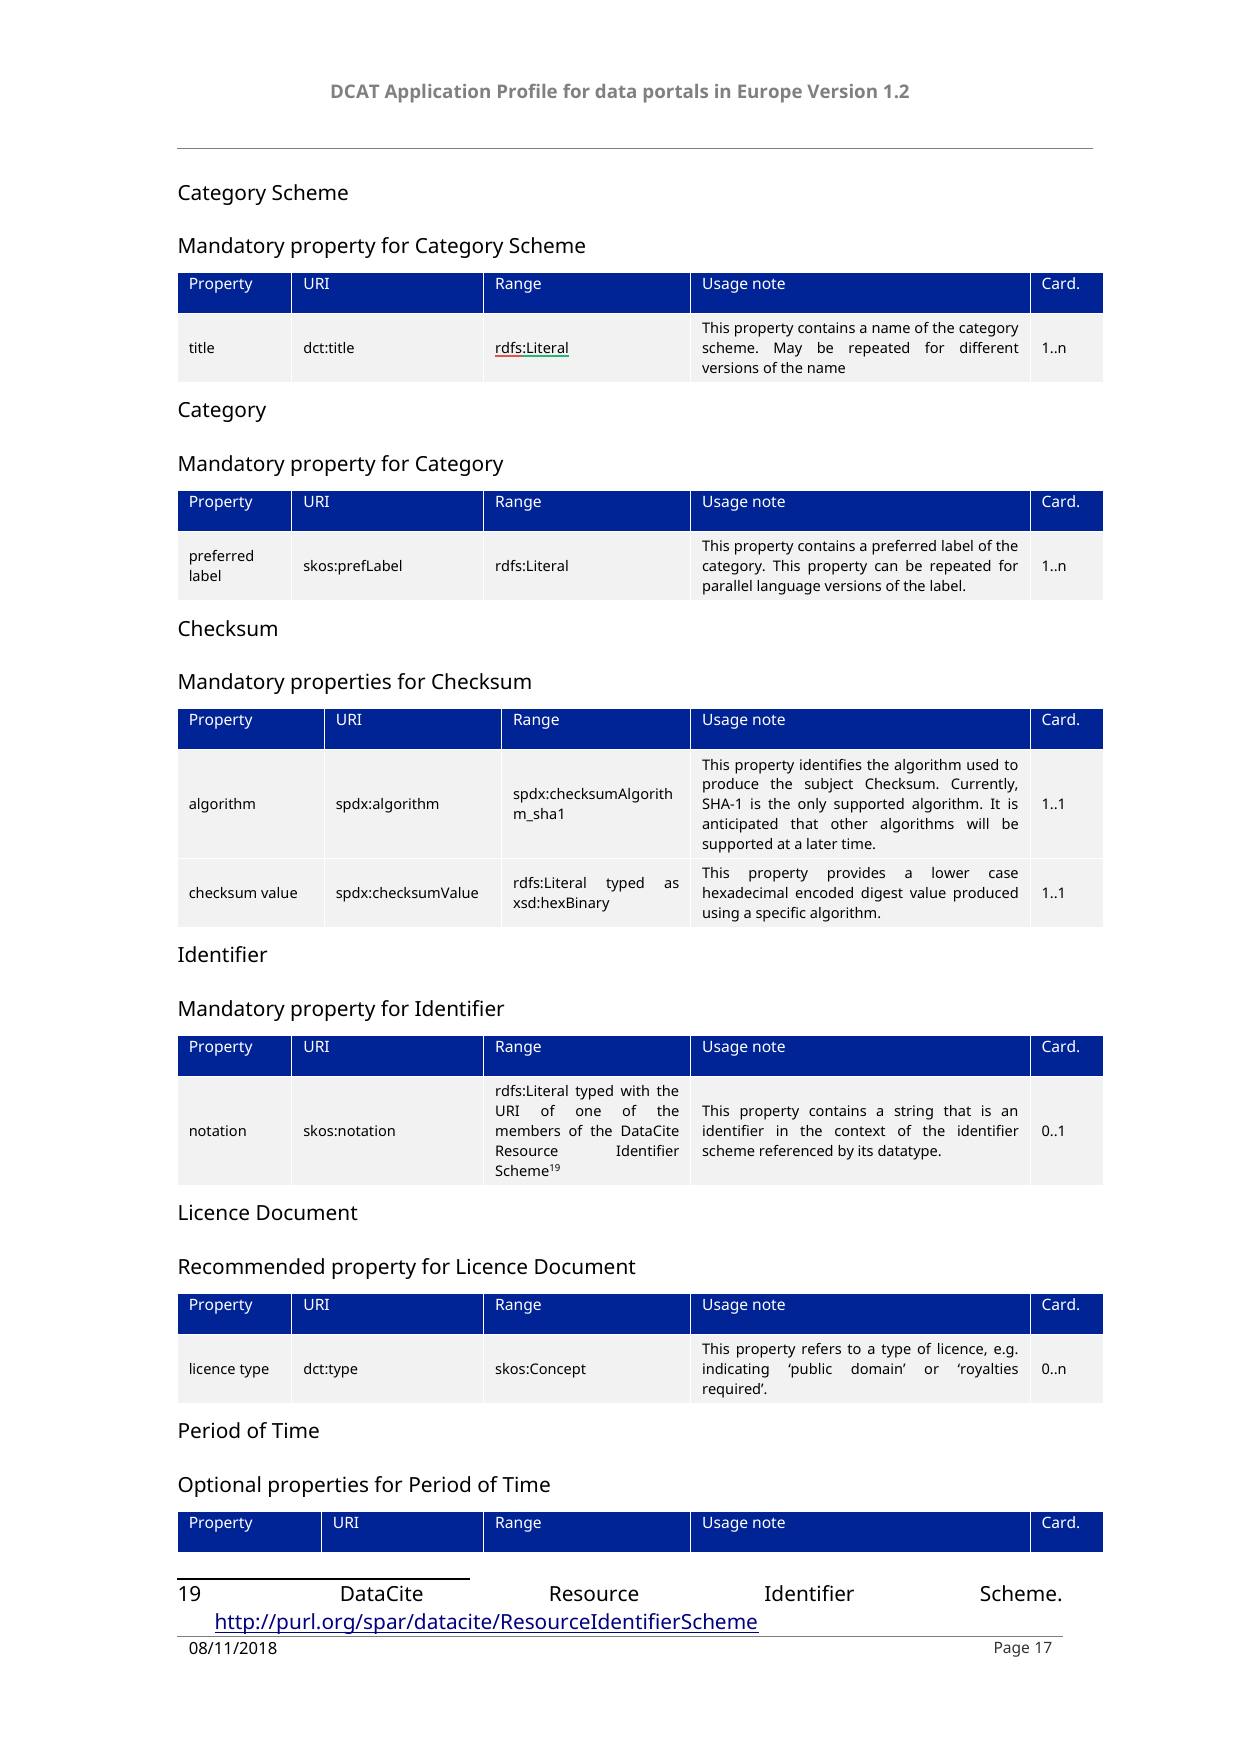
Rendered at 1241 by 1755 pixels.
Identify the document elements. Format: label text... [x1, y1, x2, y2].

table_cell 1..1 [1031, 859, 1103, 927]
table_header URI [322, 1512, 483, 1552]
subtitle Mandatory property for Category Scheme [177, 231, 1063, 259]
table_header Property [178, 709, 324, 749]
table_cell 1..n [1031, 532, 1103, 600]
subtitle Recommended property for Licence Document [177, 1252, 1063, 1280]
subtitle Identifier [177, 941, 1063, 969]
table_cell licence type [178, 1335, 291, 1403]
table_header Property [178, 1294, 291, 1334]
table_header Usage note [691, 273, 1030, 313]
table_header Range [484, 273, 690, 313]
table_cell rdfs:Literal typed with the URI of one of the members of the DataCite Resource Identifier Scheme [484, 1077, 690, 1185]
table_header Property [178, 1036, 291, 1076]
table_cell 0..n [1031, 1335, 1103, 1403]
table_header Usage note [691, 1036, 1030, 1076]
table_header URI [292, 273, 483, 313]
table_header Property [178, 491, 291, 531]
subtitle Period of Time [177, 1416, 1063, 1445]
table_header Range [502, 709, 690, 749]
table_header Usage note [691, 1512, 1030, 1552]
table_cell spdx:checksumValue [325, 859, 501, 927]
table_header Usage note [691, 709, 1030, 749]
subtitle Category Scheme [177, 178, 1063, 206]
subtitle Optional properties for Period of Time [177, 1470, 1063, 1498]
table_header URI [292, 491, 483, 531]
table_header Usage note [691, 491, 1030, 531]
table_cell spdx:algorithm [325, 750, 501, 858]
table_cell dct:type [292, 1335, 483, 1403]
table_cell checksum value [178, 859, 324, 927]
table_header Card. [1031, 1294, 1103, 1334]
table_header Range [484, 1512, 690, 1552]
table_cell preferred label [178, 532, 291, 600]
table_cell skos:notation [292, 1077, 483, 1185]
table_header Card. [1031, 1036, 1103, 1076]
subtitle Checksum [177, 614, 1063, 642]
table_header URI [325, 709, 501, 749]
table_cell 0..1 [1031, 1077, 1103, 1185]
subtitle Mandatory properties for Checksum [177, 667, 1063, 696]
table_cell 1..1 [1031, 750, 1103, 858]
table_header Range [484, 491, 690, 531]
table_cell skos:prefLabel [292, 532, 483, 600]
subtitle Mandatory property for Identifier [177, 994, 1063, 1022]
table_cell spdx:checksumAlgorithm_sha1 [502, 750, 690, 858]
table_cell 1..n [1031, 314, 1103, 382]
table_header Card. [1031, 709, 1103, 749]
table_header URI [292, 1294, 483, 1334]
table_cell rdfs:Literal [484, 532, 690, 600]
table_cell title [178, 314, 291, 382]
table_cell This property contains a preferred label of the category. This property can be repeated for parallel language versions of the label. [691, 532, 1030, 600]
table_cell This property contains a name of the category scheme. May be repeated for different versions of the name [691, 314, 1030, 382]
subtitle Licence Document [177, 1198, 1063, 1227]
table_cell rdfs:Literal [484, 314, 690, 382]
table_cell dct:title [292, 314, 483, 382]
table_cell This property contains a string that is an identifier in the context of the identifier scheme referenced by its datatype. [691, 1077, 1030, 1185]
table_header Card. [1031, 1512, 1103, 1552]
table_header URI [292, 1036, 483, 1076]
table_header Range [484, 1294, 690, 1334]
table_header Property [178, 273, 291, 313]
table_header Card. [1031, 491, 1103, 531]
subtitle Category [177, 396, 1063, 424]
subtitle Mandatory property for Category [177, 449, 1063, 477]
table_cell algorithm [178, 750, 324, 858]
table_cell notation [178, 1077, 291, 1185]
table_cell This property refers to a type of licence, e.g. indicating ‘public domain’ or ‘royalties required’. [691, 1335, 1030, 1403]
table_cell This property provides a lower case hexadecimal encoded digest value produced using a specific algorithm. [691, 859, 1030, 927]
table_header Range [484, 1036, 690, 1076]
table_header Property [178, 1512, 321, 1552]
table_header Usage note [691, 1294, 1030, 1334]
table_cell rdfs:Literal typed as xsd:hexBinary [502, 859, 690, 927]
table_header Card. [1031, 273, 1103, 313]
table_cell This property identifies the algorithm used to produce the subject Checksum. Currently, SHA-1 is the only supported algorithm. It is anticipated that other algorithms will be supported at a later time. [691, 750, 1030, 858]
table_cell skos:Concept [484, 1335, 690, 1403]
